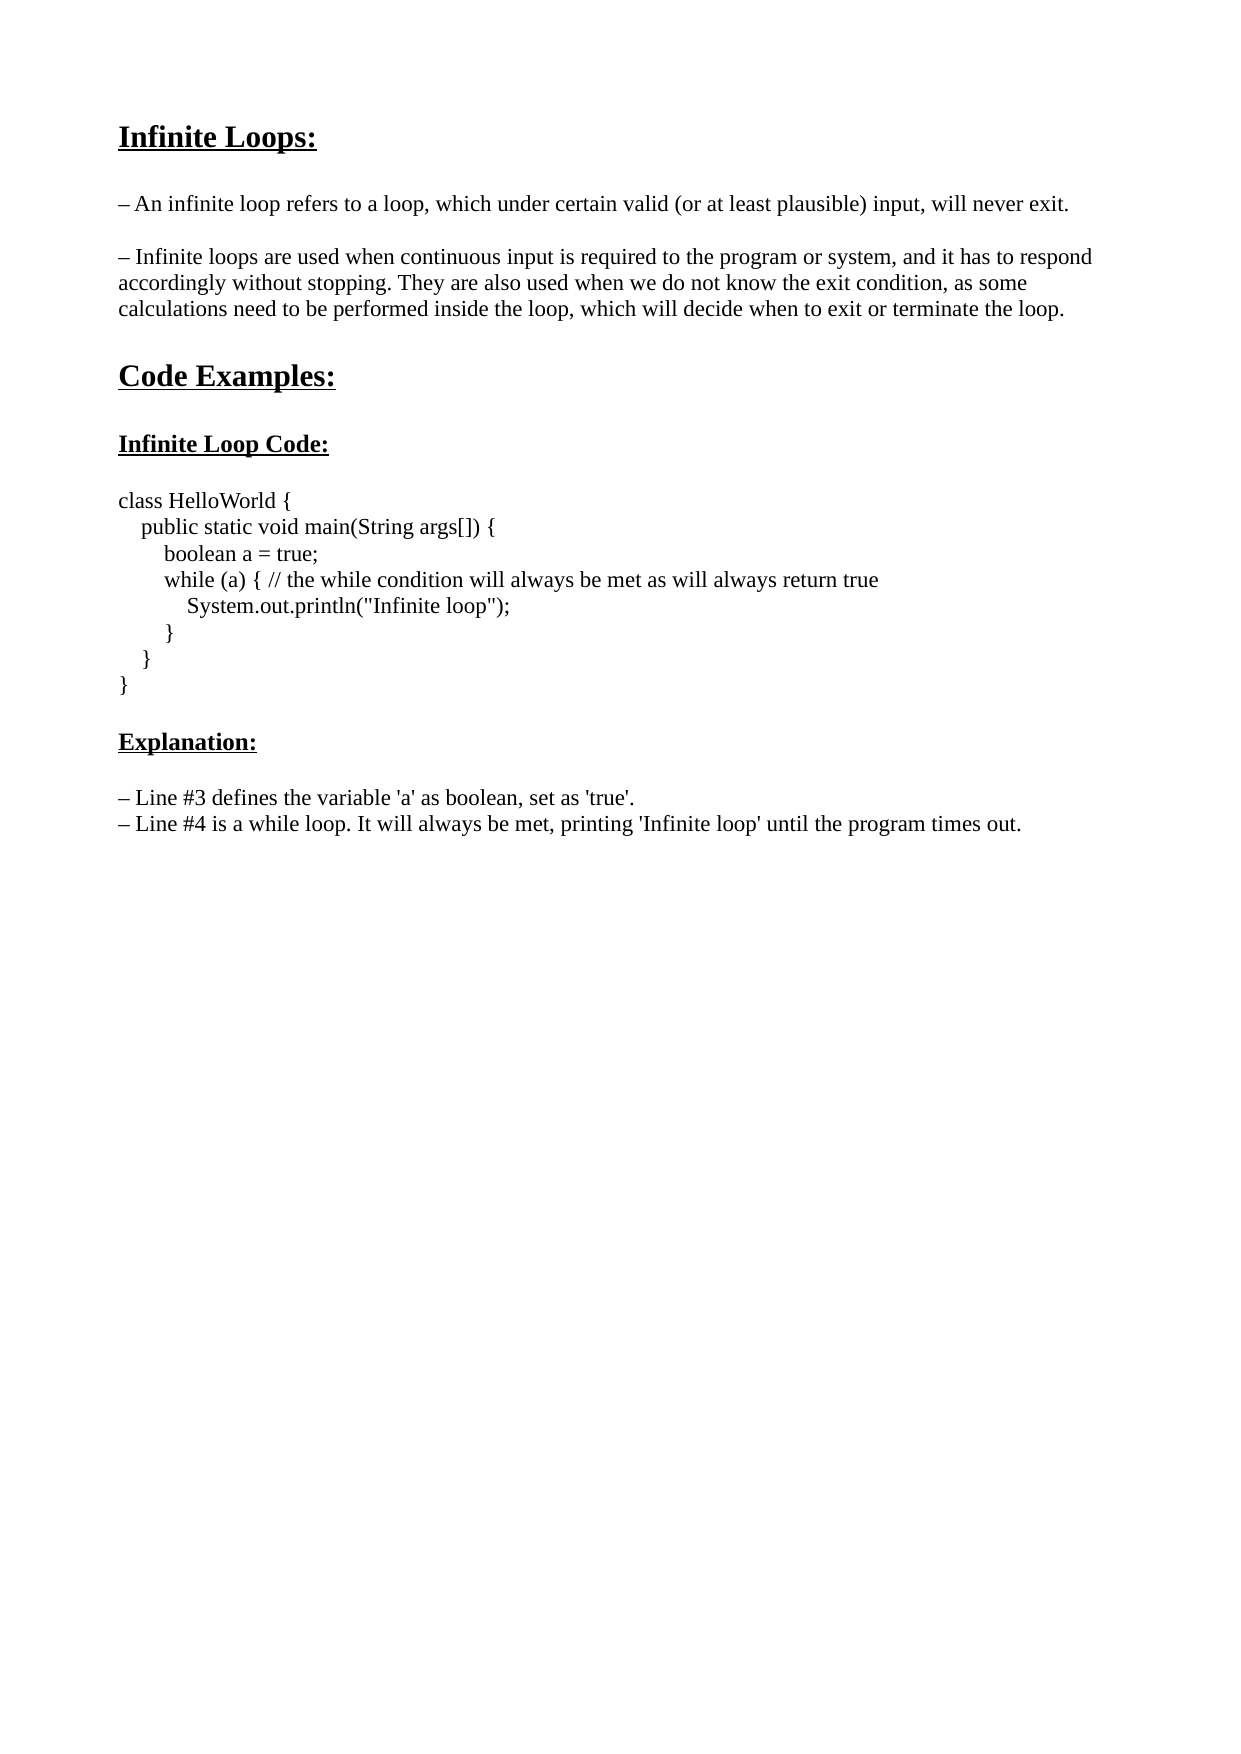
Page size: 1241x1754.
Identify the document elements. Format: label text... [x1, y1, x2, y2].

text – Line #3 defines the variable 'a' as boolean, set as 'true'. [118, 784, 1122, 811]
text class HelloWorld { [118, 487, 1122, 513]
text public static void main(String args[]) { [118, 513, 1122, 540]
text while (a) { // the while condition will always be met as will always return true [118, 566, 1122, 592]
text Infinite Loops: [118, 118, 1122, 154]
text – Infinite loops are used when continuous input is required to the program or system, and it has to respond accordingly without stopping. They are also used when we do not know the exit condition, as some calculations need to be performed inside the loop, which will decide when to exit or terminate the loop. [118, 243, 1122, 322]
text Code Examples: [118, 358, 1122, 394]
text } [118, 672, 1122, 698]
text } [118, 619, 1122, 645]
text – Line #4 is a while loop. It will always be met, printing 'Infinite loop' until the program times out. [118, 811, 1122, 837]
text Infinite Loop Code: [118, 429, 1122, 458]
text boolean a = true; [118, 540, 1122, 566]
text } [118, 645, 1122, 672]
text Explanation: [118, 727, 1122, 755]
text System.out.println("Infinite loop"); [118, 592, 1122, 619]
text – An infinite loop refers to a loop, which under certain valid (or at least plausible) input, will never exit. [118, 190, 1122, 216]
